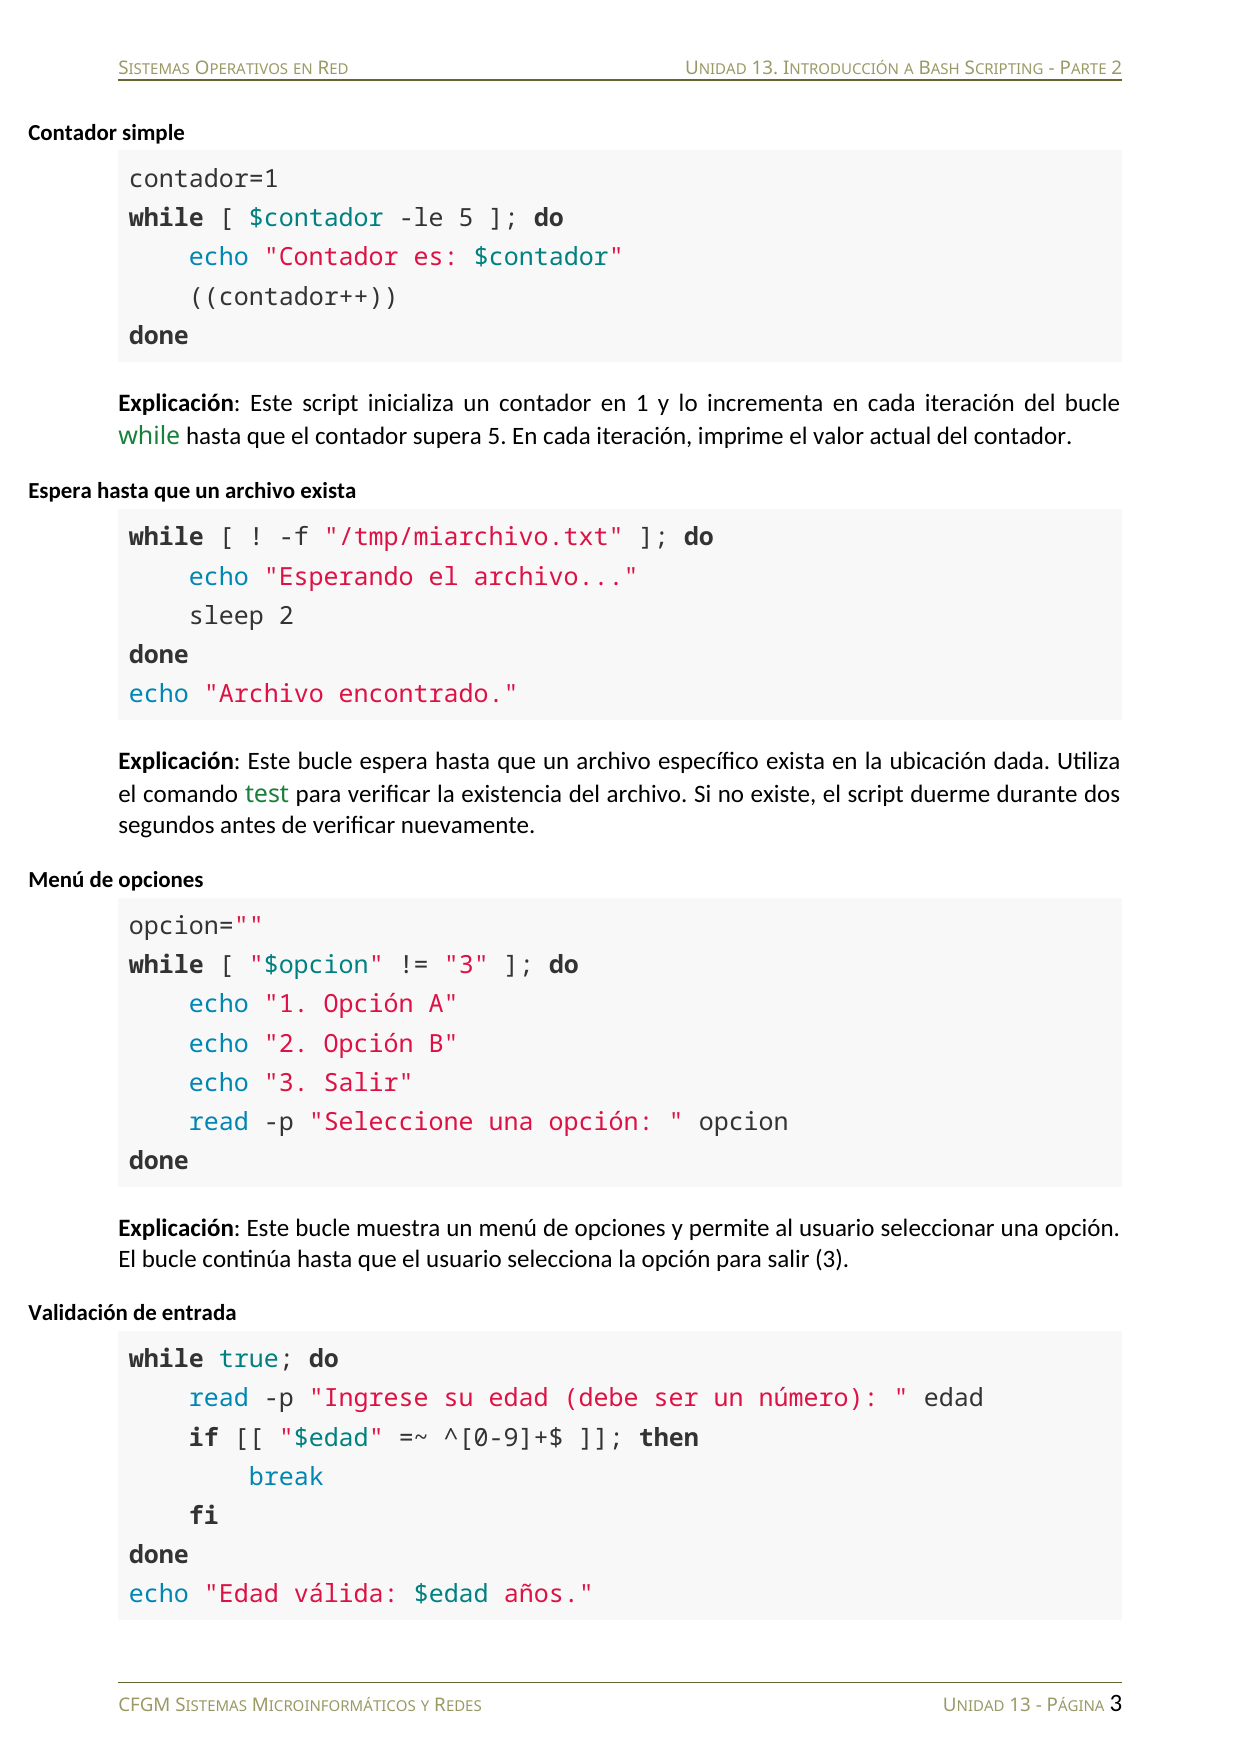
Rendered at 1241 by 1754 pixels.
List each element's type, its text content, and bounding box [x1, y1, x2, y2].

subtitle Contador simple [28, 118, 1122, 146]
text Explicación: Este bucle espera hasta que un archivo específico exista en la ubicación dada. Utiliza el comando test para verificar la existencia del archivo. Si no existe, el script duerme durante dos segundos antes de verificar nuevamente. [118, 745, 1122, 840]
table_header opcion="" while [ "$opcion" != "3" ]; do echo "1. Opción A" echo "2. Opción B" echo "3. Salir" read -p "Seleccione una opción: " opcion done [118, 898, 1122, 1187]
subtitle Espera hasta que un archivo exista [28, 476, 1122, 504]
subtitle Menú de opciones [28, 865, 1122, 893]
text Explicación: Este script inicializa un contador en 1 y lo incrementa en cada iteración del bucle while hasta que el contador supera 5. En cada iteración, imprime el valor actual del contador. [118, 387, 1122, 451]
table_header while [ ! -f "/tmp/miarchivo.txt" ]; do echo "Esperando el archivo..." sleep 2 done echo "Archivo encontrado." [118, 509, 1122, 720]
table_header contador=1 while [ $contador -le 5 ]; do echo "Contador es: $contador" ((contador++)) done [118, 150, 1122, 362]
subtitle Validación de entrada [28, 1298, 1122, 1326]
table_header while true; do read -p "Ingrese su edad (debe ser un número): " edad if [[ "$edad" =~ ^[0-9]+$ ]]; then break fi done echo "Edad válida: $edad años." [118, 1331, 1122, 1620]
text Explicación: Este bucle muestra un menú de opciones y permite al usuario seleccionar una opción. El bucle continúa hasta que el usuario selecciona la opción para salir (3). [118, 1212, 1122, 1273]
